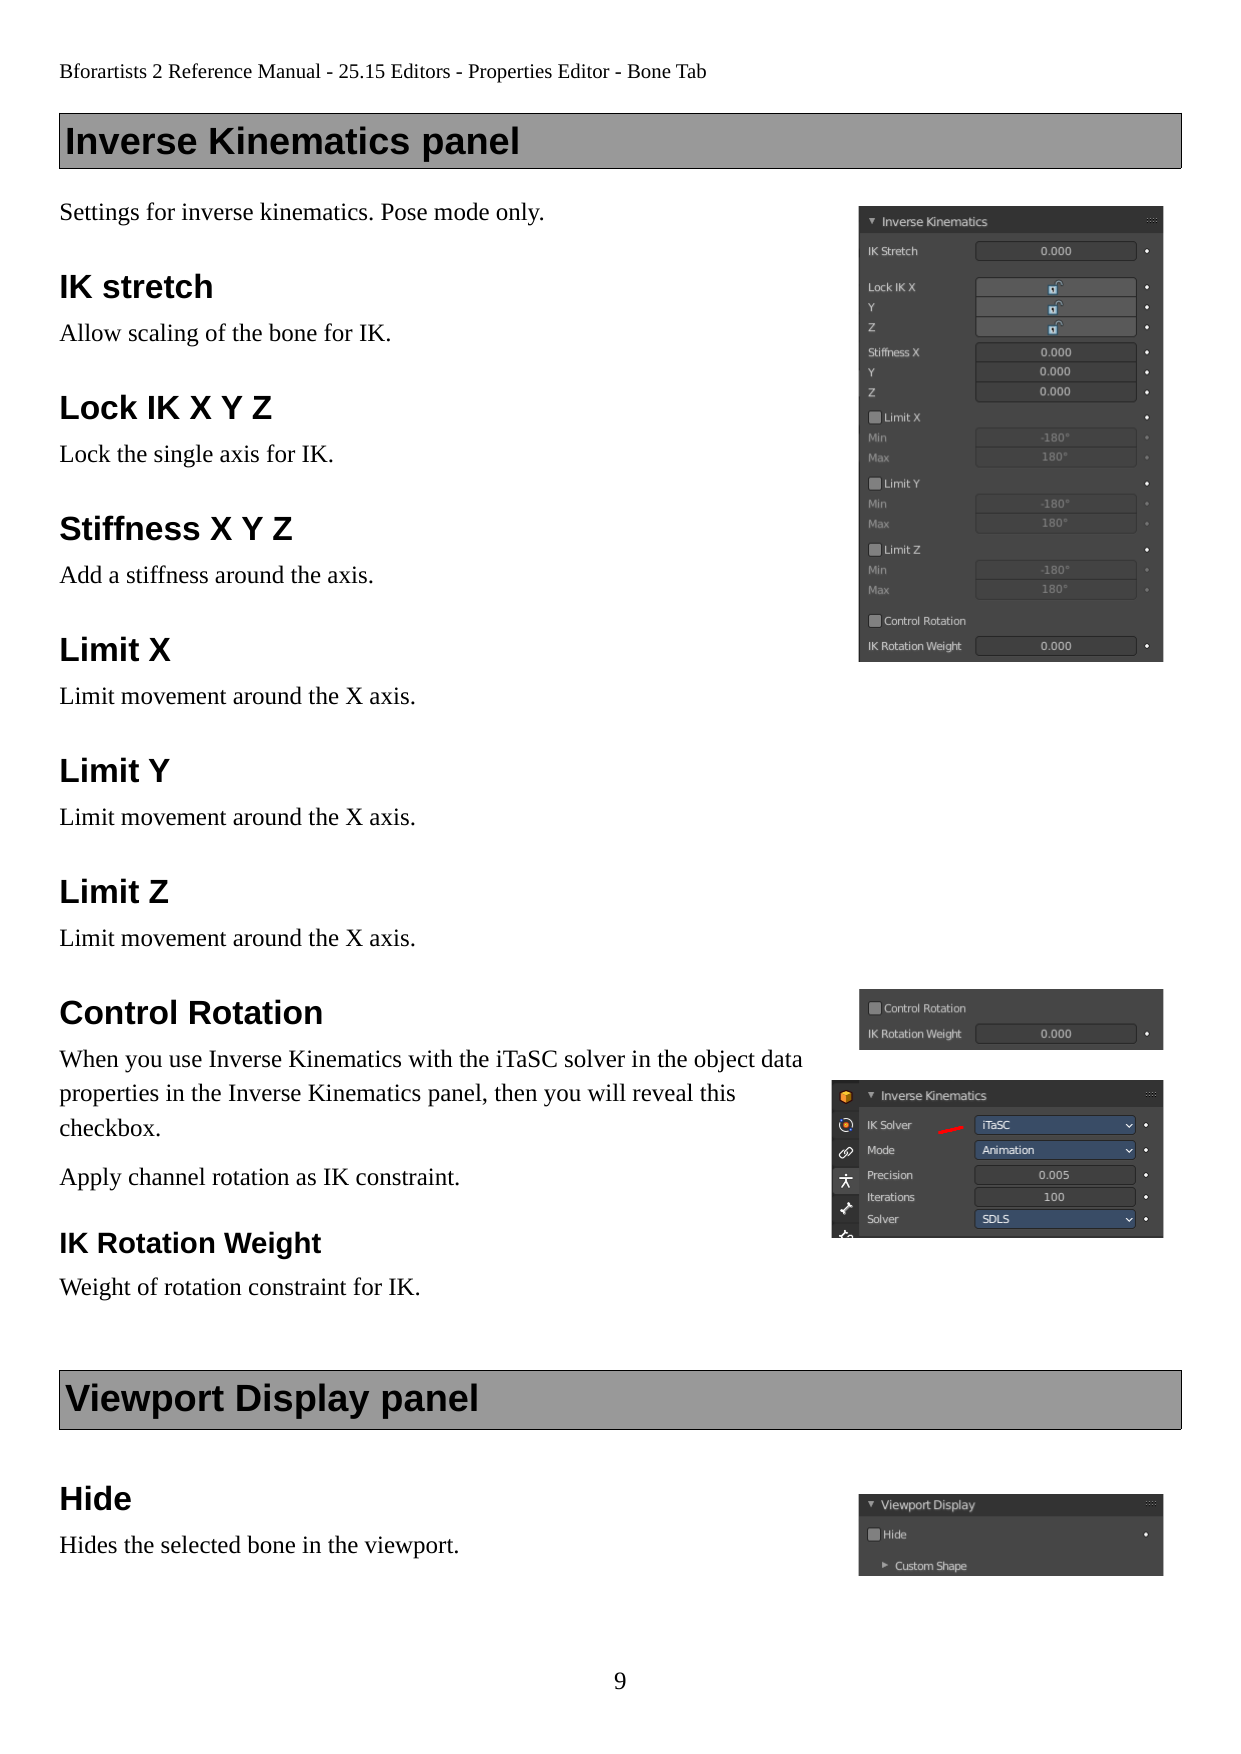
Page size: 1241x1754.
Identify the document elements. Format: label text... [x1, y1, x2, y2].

text Limit movement around the X axis. [59, 802, 1181, 831]
text Weight of rotation constraint for IK. [59, 1272, 1181, 1301]
subtitle IK stretch [59, 267, 858, 305]
subtitle [1164, 509, 1181, 547]
picture [858, 206, 1164, 662]
subtitle [1164, 993, 1181, 1031]
subtitle IK Rotation Weight [59, 1226, 1181, 1259]
text Allow scaling of the bone for IK. [59, 318, 858, 346]
text Lock the single axis for IK. [59, 439, 858, 467]
table_header Inverse Kinematics panel [60, 114, 1181, 168]
subtitle Limit Z [59, 872, 1181, 910]
picture [859, 989, 1164, 1050]
text Limit movement around the X axis. [59, 923, 1181, 952]
text Apply channel rotation as IK constraint. [59, 1162, 831, 1191]
text Settings for inverse kinematics. Pose mode only. [59, 197, 1181, 225]
subtitle Control Rotation [59, 993, 859, 1031]
subtitle Lock IK X Y Z [59, 388, 858, 426]
text Hides the selected bone in the viewport. [59, 1530, 858, 1559]
subtitle Stiffness X Y Z [59, 509, 858, 547]
picture [831, 1080, 1164, 1238]
subtitle [1164, 388, 1181, 426]
picture [858, 1494, 1164, 1576]
text When you use Inverse Kinematics with the iTaSC solver in the object data properties in the Inverse Kinematics panel, then you will reveal this checkbox. [59, 1044, 1181, 1142]
table_header Viewport Display panel [60, 1371, 1181, 1429]
subtitle [1164, 267, 1181, 305]
subtitle Limit X [59, 630, 1181, 668]
subtitle Hide [59, 1479, 1181, 1517]
text Add a stiffness around the axis. [59, 560, 858, 588]
subtitle Limit Y [59, 751, 1181, 789]
text Limit movement around the X axis. [59, 681, 1181, 709]
